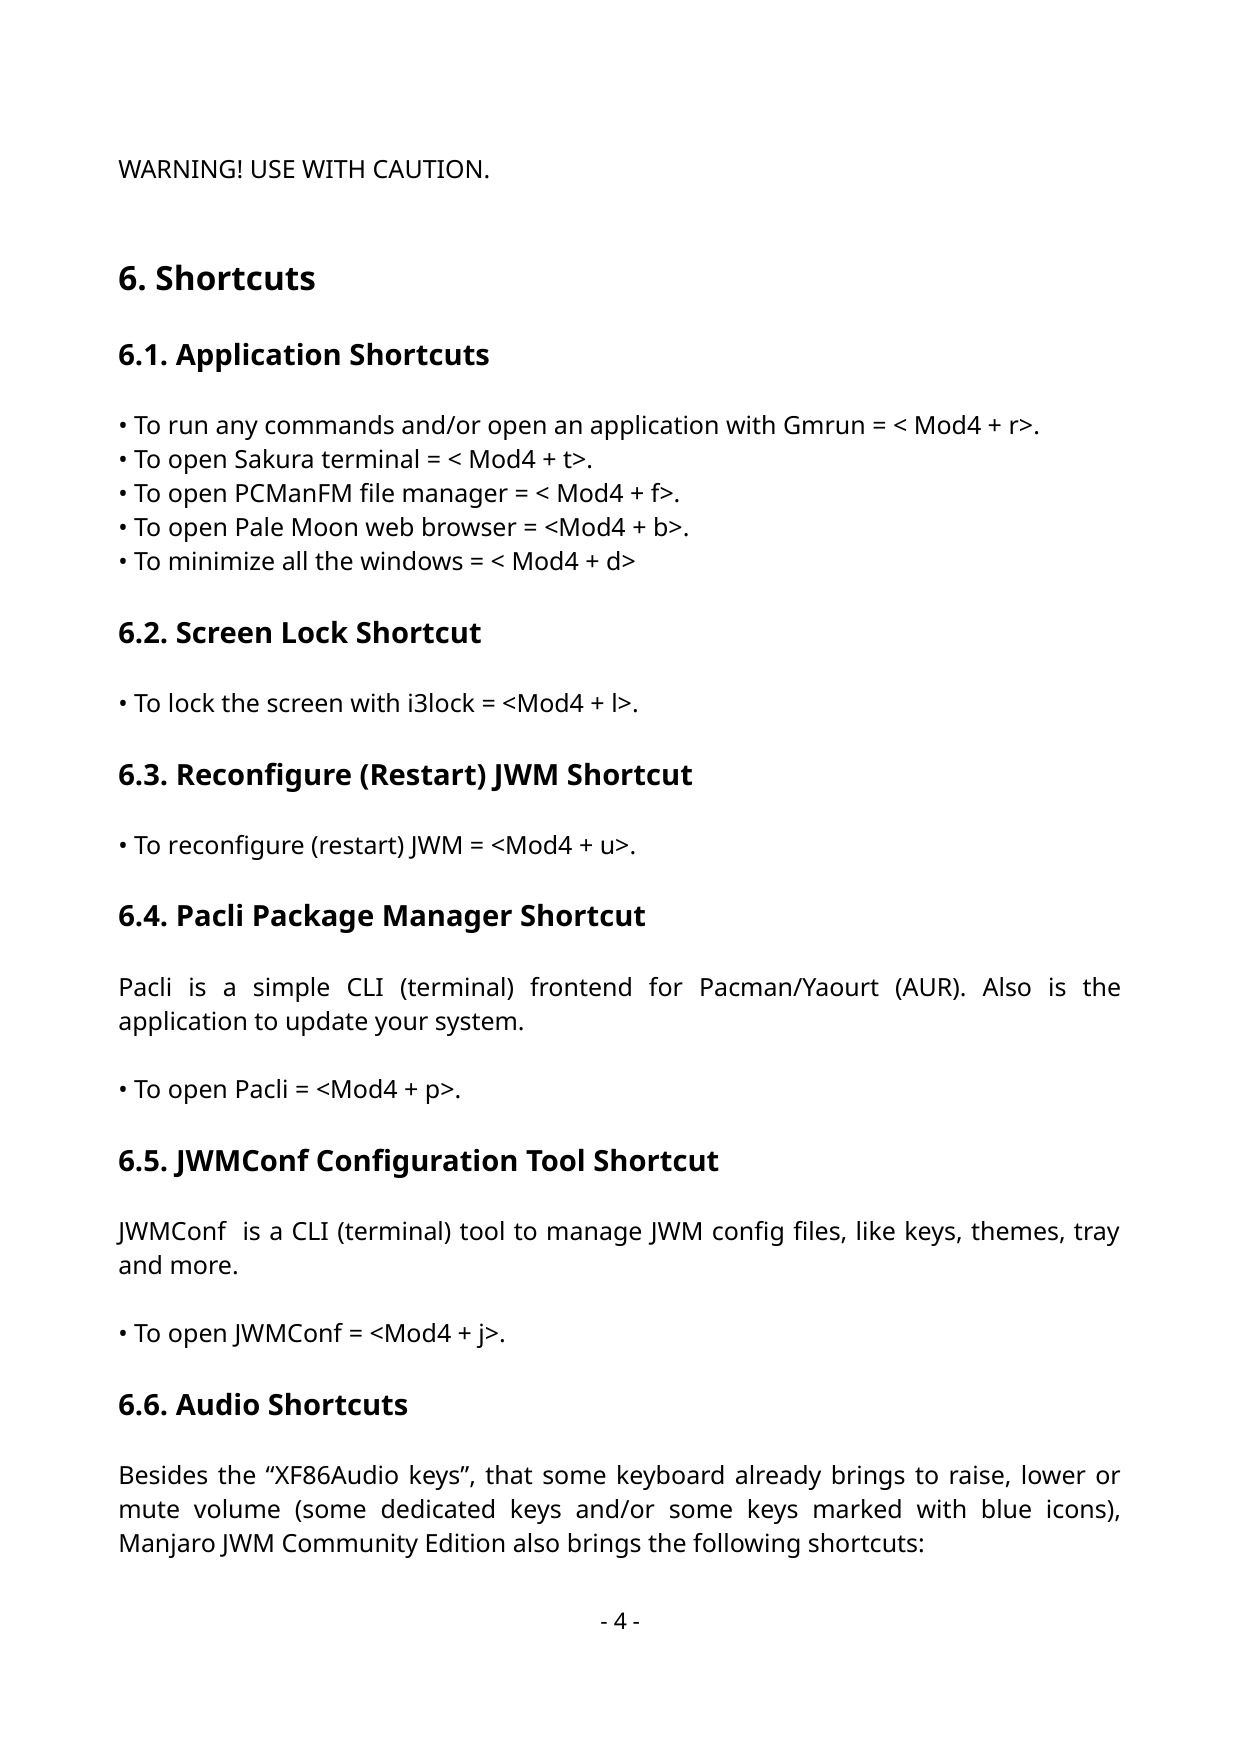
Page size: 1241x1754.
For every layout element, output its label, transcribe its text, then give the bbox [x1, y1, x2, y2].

text Pacli is a simple CLI (terminal) frontend for Pacman/Yaourt (AUR). Also is the application to update your system. [118, 969, 1122, 1038]
subtitle 6.4. Pacli Package Manager Shortcut [118, 896, 1122, 935]
subtitle 6.5. JWMConf Configuration Tool Shortcut [118, 1140, 1122, 1179]
subtitle 6.2. Screen Lock Shortcut [118, 612, 1122, 652]
text • To open PCManFM file manager = < Mod4 + f>. [118, 476, 1122, 510]
text • To reconfigure (restart) JWM = <Mod4 + u>. [118, 828, 1122, 862]
subtitle 6. Shortcuts [118, 254, 1122, 300]
text • To lock the screen with i3lock = <Mod4 + l>. [118, 686, 1122, 720]
text • To run any commands and/or open an application with Gmrun = < Mod4 + r>. [118, 408, 1122, 442]
text Besides the “XF86Audio keys”, that some keyboard already brings to raise, lower or mute volume (some dedicated keys and/or some keys marked with blue icons), Manjaro JWM Community Edition also brings the following shortcuts: [118, 1458, 1122, 1560]
subtitle 6.3. Reconfigure (Restart) JWM Shortcut [118, 754, 1122, 793]
text • To open Pacli = <Mod4 + p>. [118, 1072, 1122, 1106]
text WARNING! USE WITH CAUTION. [118, 152, 1122, 186]
subtitle 6.1. Application Shortcuts [118, 334, 1122, 373]
text • To minimize all the windows = < Mod4 + d> [118, 544, 1122, 578]
subtitle 6.6. Audio Shortcuts [118, 1384, 1122, 1423]
text • To open JWMConf = <Mod4 + j>. [118, 1316, 1122, 1350]
text • To open Sakura terminal = < Mod4 + t>. [118, 442, 1122, 476]
text • To open Pale Moon web browser = <Mod4 + b>. [118, 510, 1122, 544]
text JWMConf is a CLI (terminal) tool to manage JWM config files, like keys, themes, tray and more. [118, 1213, 1122, 1282]
